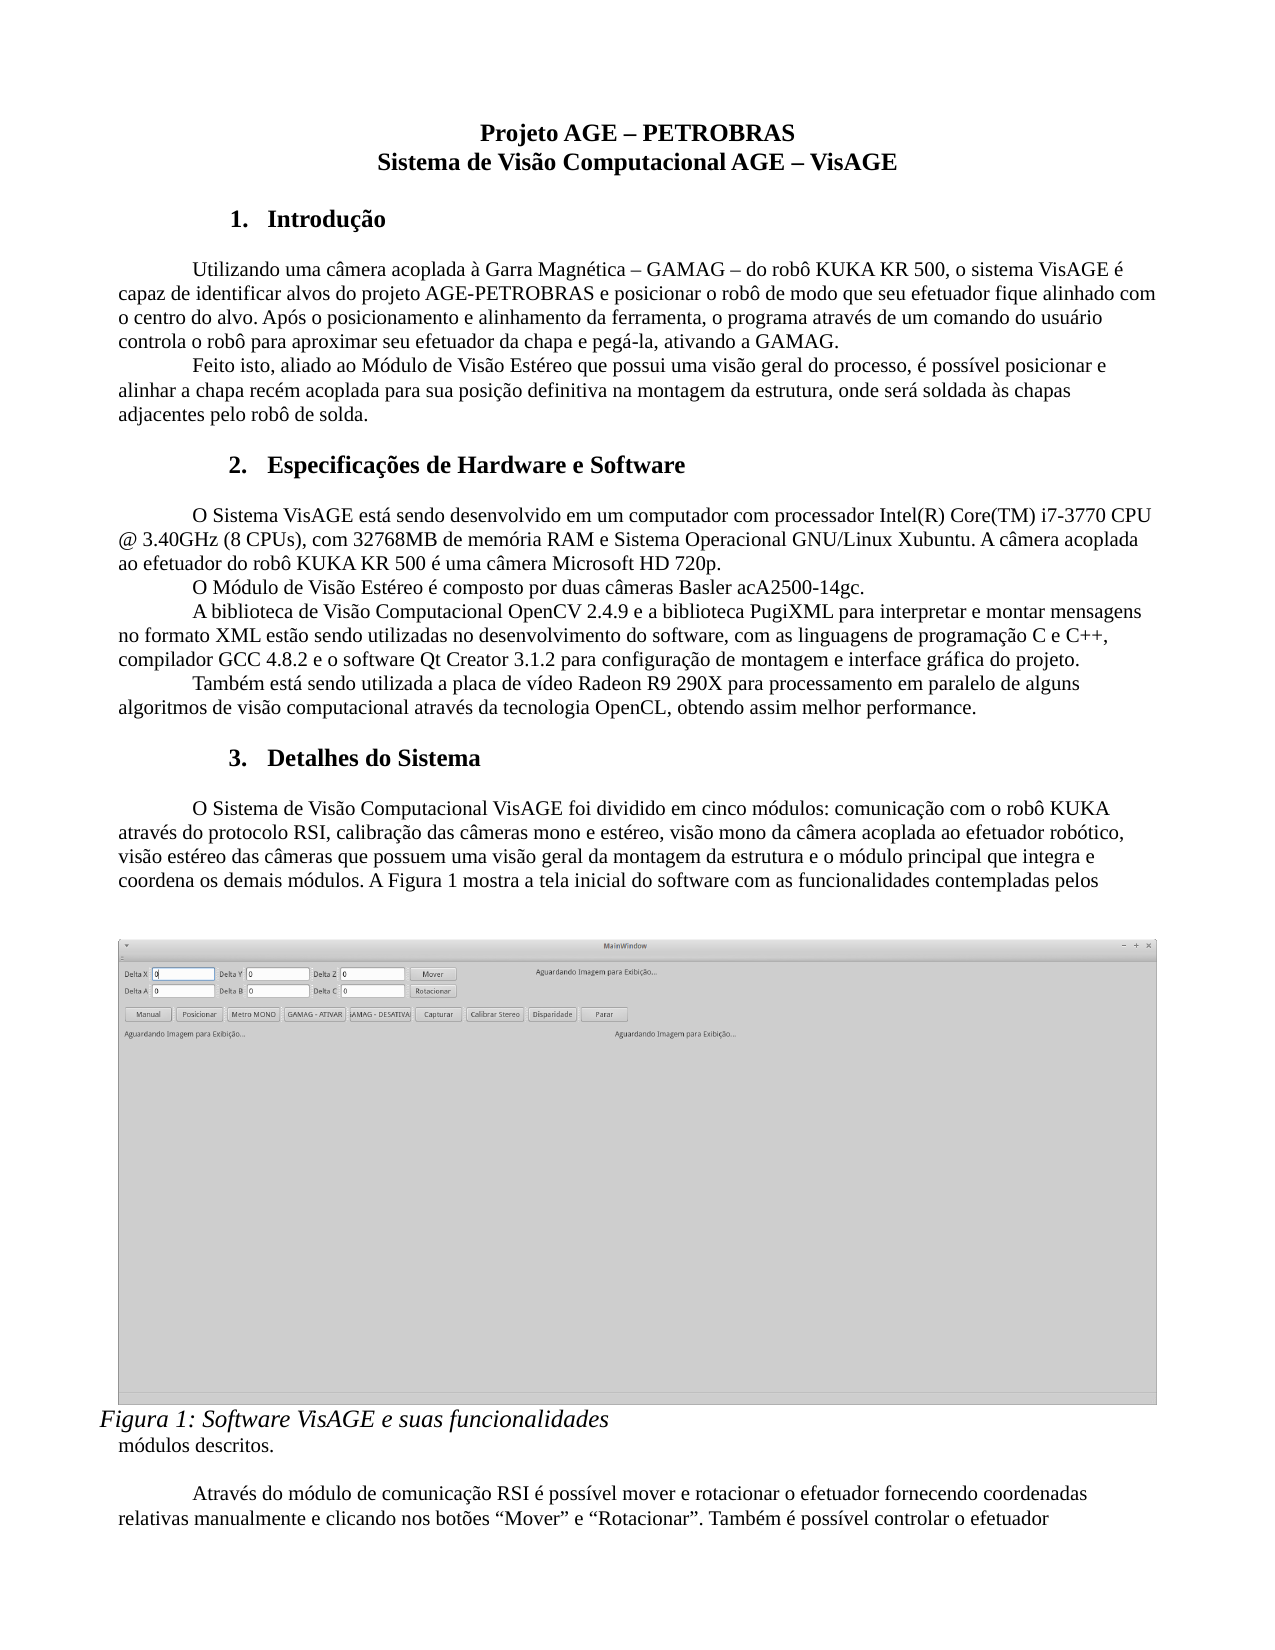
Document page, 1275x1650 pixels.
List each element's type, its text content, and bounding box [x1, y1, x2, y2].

text Projeto AGE – PETROBRAS [118, 118, 1157, 147]
list Introdução [229, 204, 1157, 233]
text Sistema de Visão Computacional AGE – VisAGE [118, 147, 1157, 176]
list Especificações de Hardware e Software [228, 450, 1157, 478]
list O Sistema de Visão Computacional VisAGE foi dividido em cinco módulos: comunicação com o robô KUKA através do protocolo RSI, calibração das câmeras mono e estéreo, visão mono da câmera acoplada ao efetuador robótico, visão estéreo das câmeras que possuem uma visão geral da montagem da estrutura e o módulo principal que integra e coordena os demais módulos. A Figura 1 mostra a tela inicial do software com as funcionalidades contempladas pelos módulos descritos. Através do módulo de comunicação RSI é possível mover e rotacionar o efetuador fornecendo coordenadas relativas manualmente e clicando nos botões “Mover” e “Rotacionar”. Também é possível controlar o efetuador [81, 772, 1176, 1529]
list Figura 1: Software VisAGE e suas funcionalidades [99, 928, 1176, 1433]
list O Sistema VisAGE está sendo desenvolvido em um computador com processador Intel(R) Core(TM) i7-3770 CPU @ 3.40GHz (8 CPUs), com 32768MB de memória RAM e Sistema Operacional GNU/Linux Xubuntu. A câmera acoplada ao efetuador do robô KUKA KR 500 é uma câmera Microsoft HD 720p. O Módulo de Visão Estéreo é composto por duas câmeras Basler acA2500-14gc. A biblioteca de Visão Computacional OpenCV 2.4.9 e a biblioteca PugiXML para interpretar e montar mensagens no formato XML estão sendo utilizadas no desenvolvimento do software, com as linguagens de programação C e C++, compilador GCC 4.8.2 e o software Qt Creator 3.1.2 para configuração de montagem e interface gráfica do projeto. Também está sendo utilizada a placa de vídeo Radeon R9 290X para processamento em paralelo de alguns algoritmos de visão computacional através da tecnologia OpenCL, obtendo assim melhor performance. [81, 478, 1157, 743]
list Detalhes do Sistema [228, 743, 1157, 772]
list Utilizando uma câmera acoplada à Garra Magnética – GAMAG – do robô KUKA KR 500, o sistema VisAGE é capaz de identificar alvos do projeto AGE-PETROBRAS e posicionar o robô de modo que seu efetuador fique alinhado com o centro do alvo. Após o posicionamento e alinhamento da ferramenta, o programa através de um comando do usuário controla o robô para aproximar seu efetuador da chapa e pegá-la, ativando a GAMAG. Feito isto, aliado ao Módulo de Visão Estéreo que possui uma visão geral do processo, é possível posicionar e alinhar a chapa recém acoplada para sua posição definitiva na montagem da estrutura, onde será soldada às chapas adjacentes pelo robô de solda. [81, 233, 1157, 450]
picture [118, 939, 1157, 1405]
